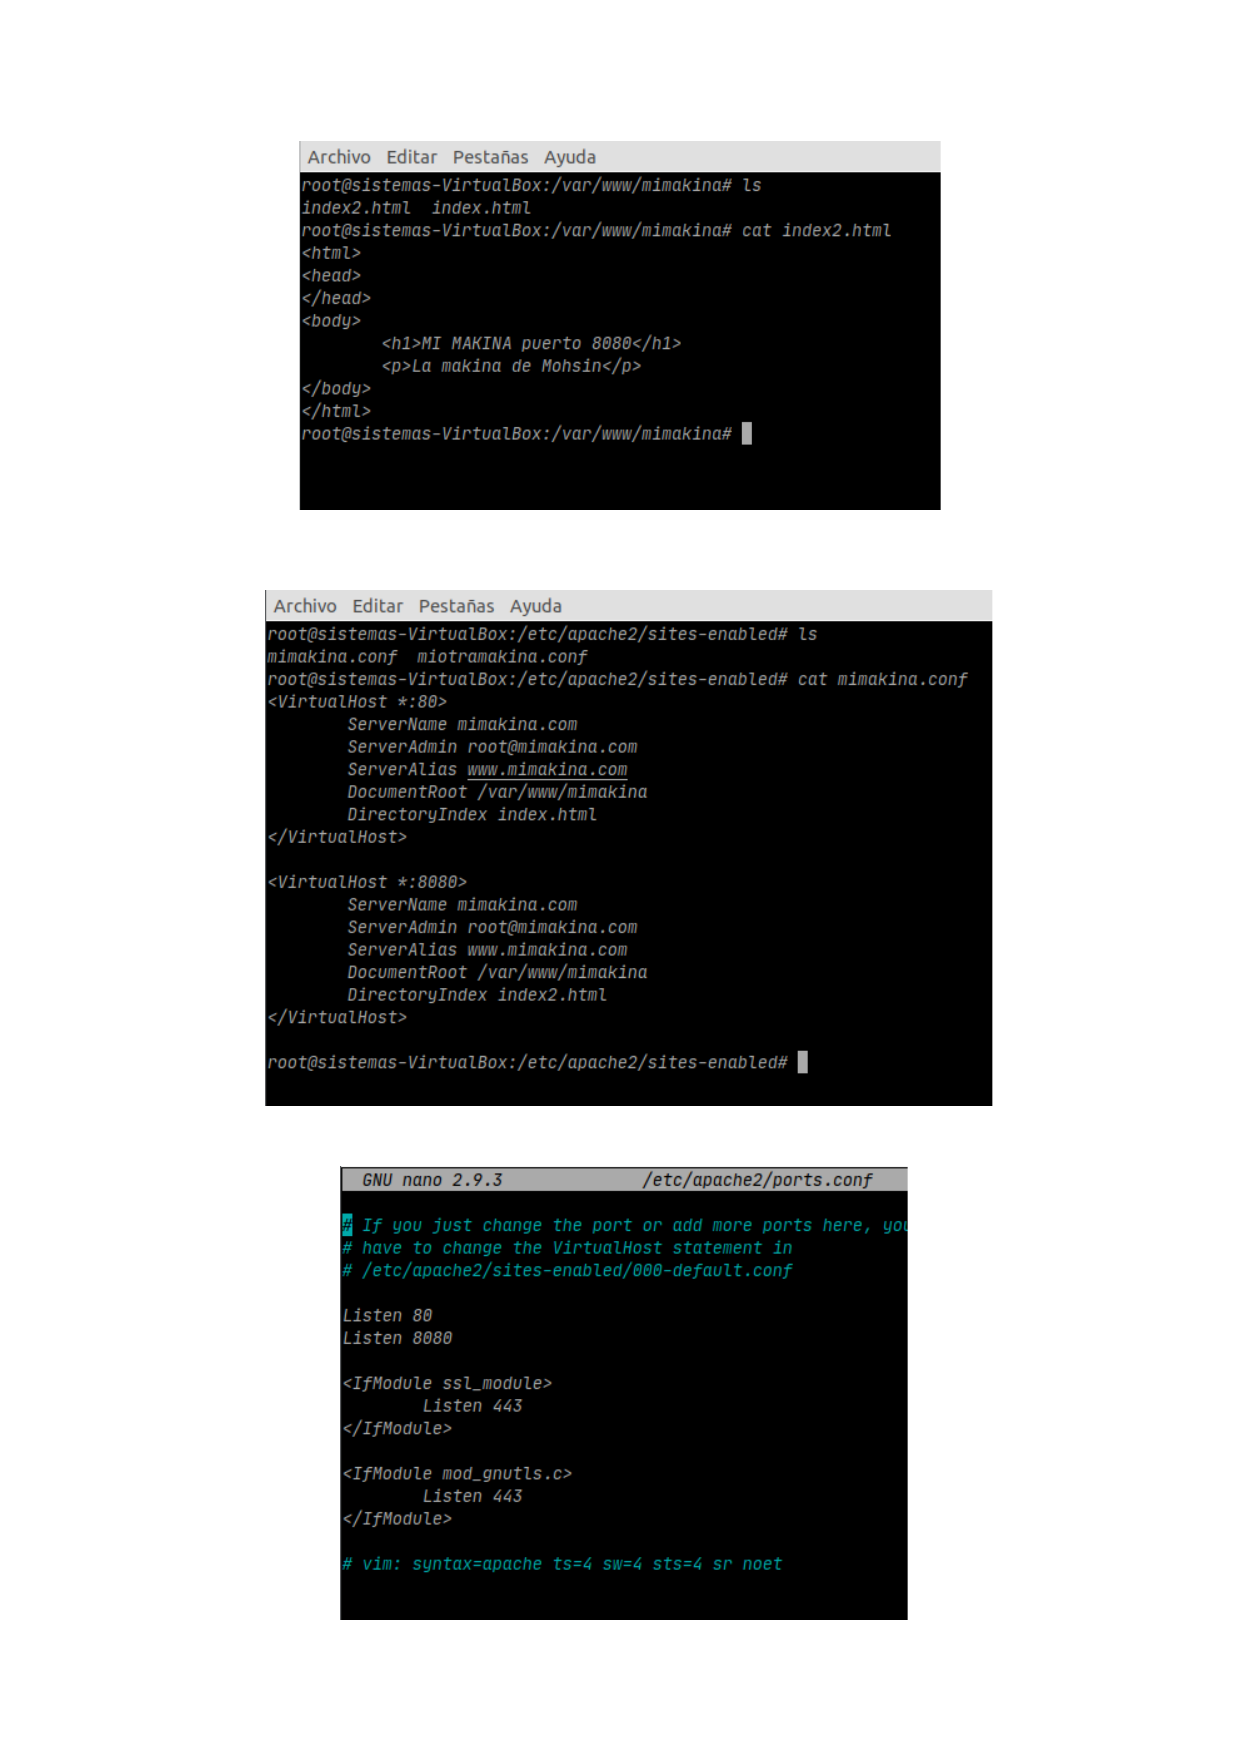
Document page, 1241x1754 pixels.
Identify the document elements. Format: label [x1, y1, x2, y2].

picture [265, 590, 993, 1106]
picture [299, 141, 941, 510]
picture [340, 1166, 908, 1620]
